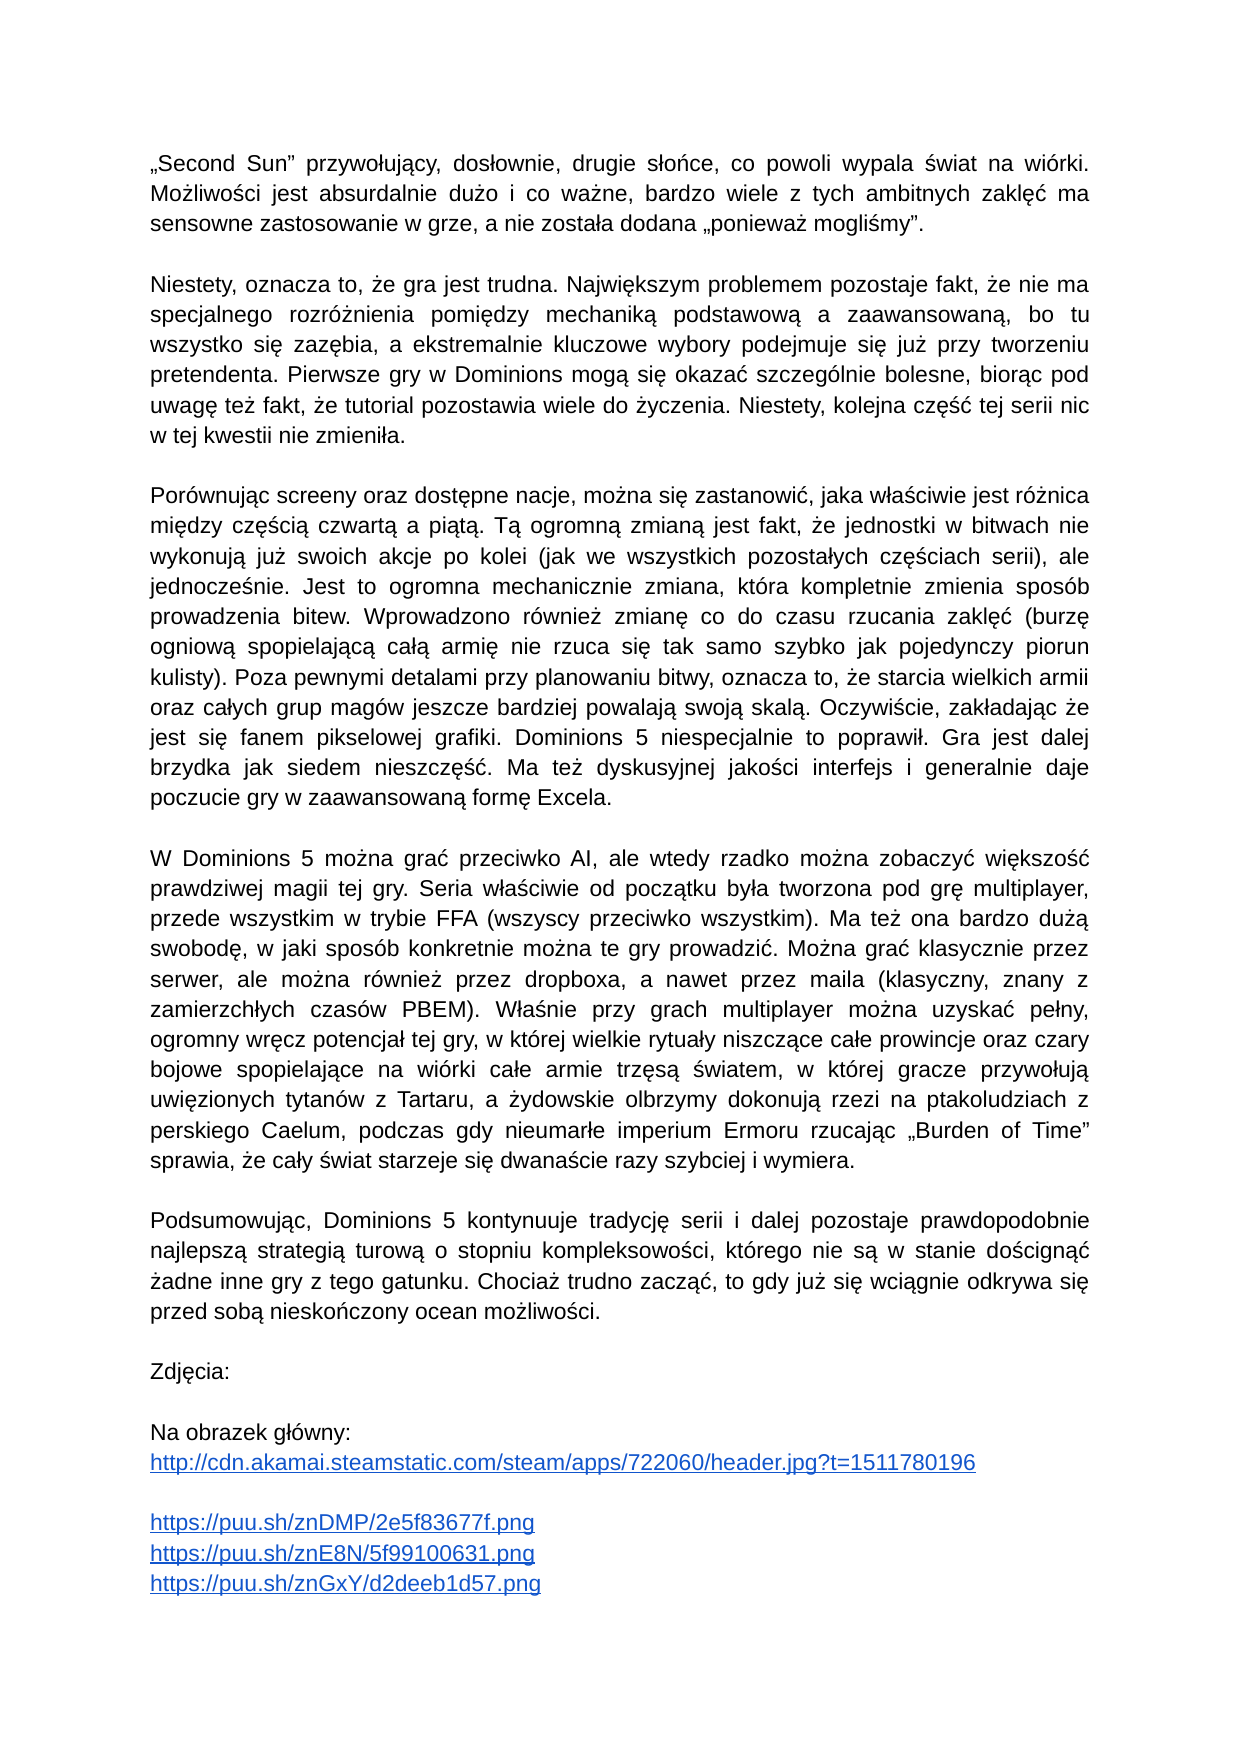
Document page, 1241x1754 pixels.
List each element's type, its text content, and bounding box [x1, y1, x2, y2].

text Zdjęcia: [150, 1358, 1090, 1385]
text W Dominions 5 można grać przeciwko AI, ale wtedy rzadko można zobaczyć większość prawdziwej magii tej gry. Seria właściwie od początku była tworzona pod grę multiplayer, przede wszystkim w trybie FFA (wszyscy przeciwko wszystkim). Ma też ona bardzo dużą swobodę, w jaki sposób konkretnie można te gry prowadzić. Można grać klasycznie przez serwer, ale można również przez dropboxa, a nawet przez maila (klasyczny, znany z zamierzchłych czasów PBEM). Właśnie przy grach multiplayer można uzyskać pełny, ogromny wręcz potencjał tej gry, w której wielkie rytuały niszczące całe prowincje oraz czary bojowe spopielające na wiórki całe armie trzęsą światem, w której gracze przywołują uwięzionych tytanów z Tartaru, a żydowskie olbrzymy dokonują rzezi na ptakoludziach z perskiego Caelum, podczas gdy nieumarłe imperium Ermoru rzucając „Burden of Time” sprawia, że cały świat starzeje się dwanaście razy szybciej i wymiera. [150, 845, 1090, 1173]
text „Second Sun” przywołujący, dosłownie, drugie słońce, co powoli wypala świat na wiórki. Możliwości jest absurdalnie dużo i co ważne, bardzo wiele z tych ambitnych zaklęć ma sensowne zastosowanie w grze, a nie została dodana „ponieważ mogliśmy”. [150, 150, 1090, 237]
text Podsumowując, Dominions 5 kontynuuje tradycję serii i dalej pozostaje prawdopodobnie najlepszą strategią turową o stopniu kompleksowości, którego nie są w stanie doścignąć żadne inne gry z tego gatunku. Chociaż trudno zacząć, to gdy już się wciągnie odkrywa się przed sobą nieskończony ocean możliwości. [150, 1207, 1090, 1324]
text Niestety, oznacza to, że gra jest trudna. Największym problemem pozostaje fakt, że nie ma specjalnego rozróżnienia pomiędzy mechaniką podstawową a zaawansowaną, bo tu wszystko się zazębia, a ekstremalnie kluczowe wybory podejmuje się już przy tworzeniu pretendenta. Pierwsze gry w Dominions mogą się okazać szczególnie bolesne, biorąc pod uwagę też fakt, że tutorial pozostawia wiele do życzenia. Niestety, kolejna część tej serii nic w tej kwestii nie zmieniła. [150, 271, 1090, 448]
text Porównując screeny oraz dostępne nacje, można się zastanowić, jaka właściwie jest różnica między częścią czwartą a piątą. Tą ogromną zmianą jest fakt, że jednostki w bitwach nie wykonują już swoich akcje po kolei (jak we wszystkich pozostałych częściach serii), ale jednocześnie. Jest to ogromna mechanicznie zmiana, która kompletnie zmienia sposób prowadzenia bitew. Wprowadzono również zmianę co do czasu rzucania zaklęć (burzę ogniową spopielającą całą armię nie rzuca się tak samo szybko jak pojedynczy piorun kulisty). Poza pewnymi detalami przy planowaniu bitwy, oznacza to, że starcia wielkich armii oraz całych grup magów jeszcze bardziej powalają swoją skalą. Oczywiście, zakładając że jest się fanem pikselowej grafiki. Dominions 5 niespecjalnie to poprawił. Gra jest dalej brzydka jak siedem nieszczęść. Ma też dyskusyjnej jakości interfejs i generalnie daje poczucie gry w zaawansowaną formę Excela. [150, 482, 1090, 811]
text Na obrazek główny: [150, 1419, 1090, 1445]
text https://puu.sh/znGxY/d2deeb1d57.png [150, 1570, 1090, 1596]
text https://puu.sh/znE8N/5f99100631.png [150, 1539, 1090, 1566]
text https://puu.sh/znDMP/2e5f83677f.png [150, 1509, 1090, 1536]
text http://cdn.akamai.steamstatic.com/steam/apps/722060/header.jpg?t=1511780196 [150, 1449, 1090, 1475]
